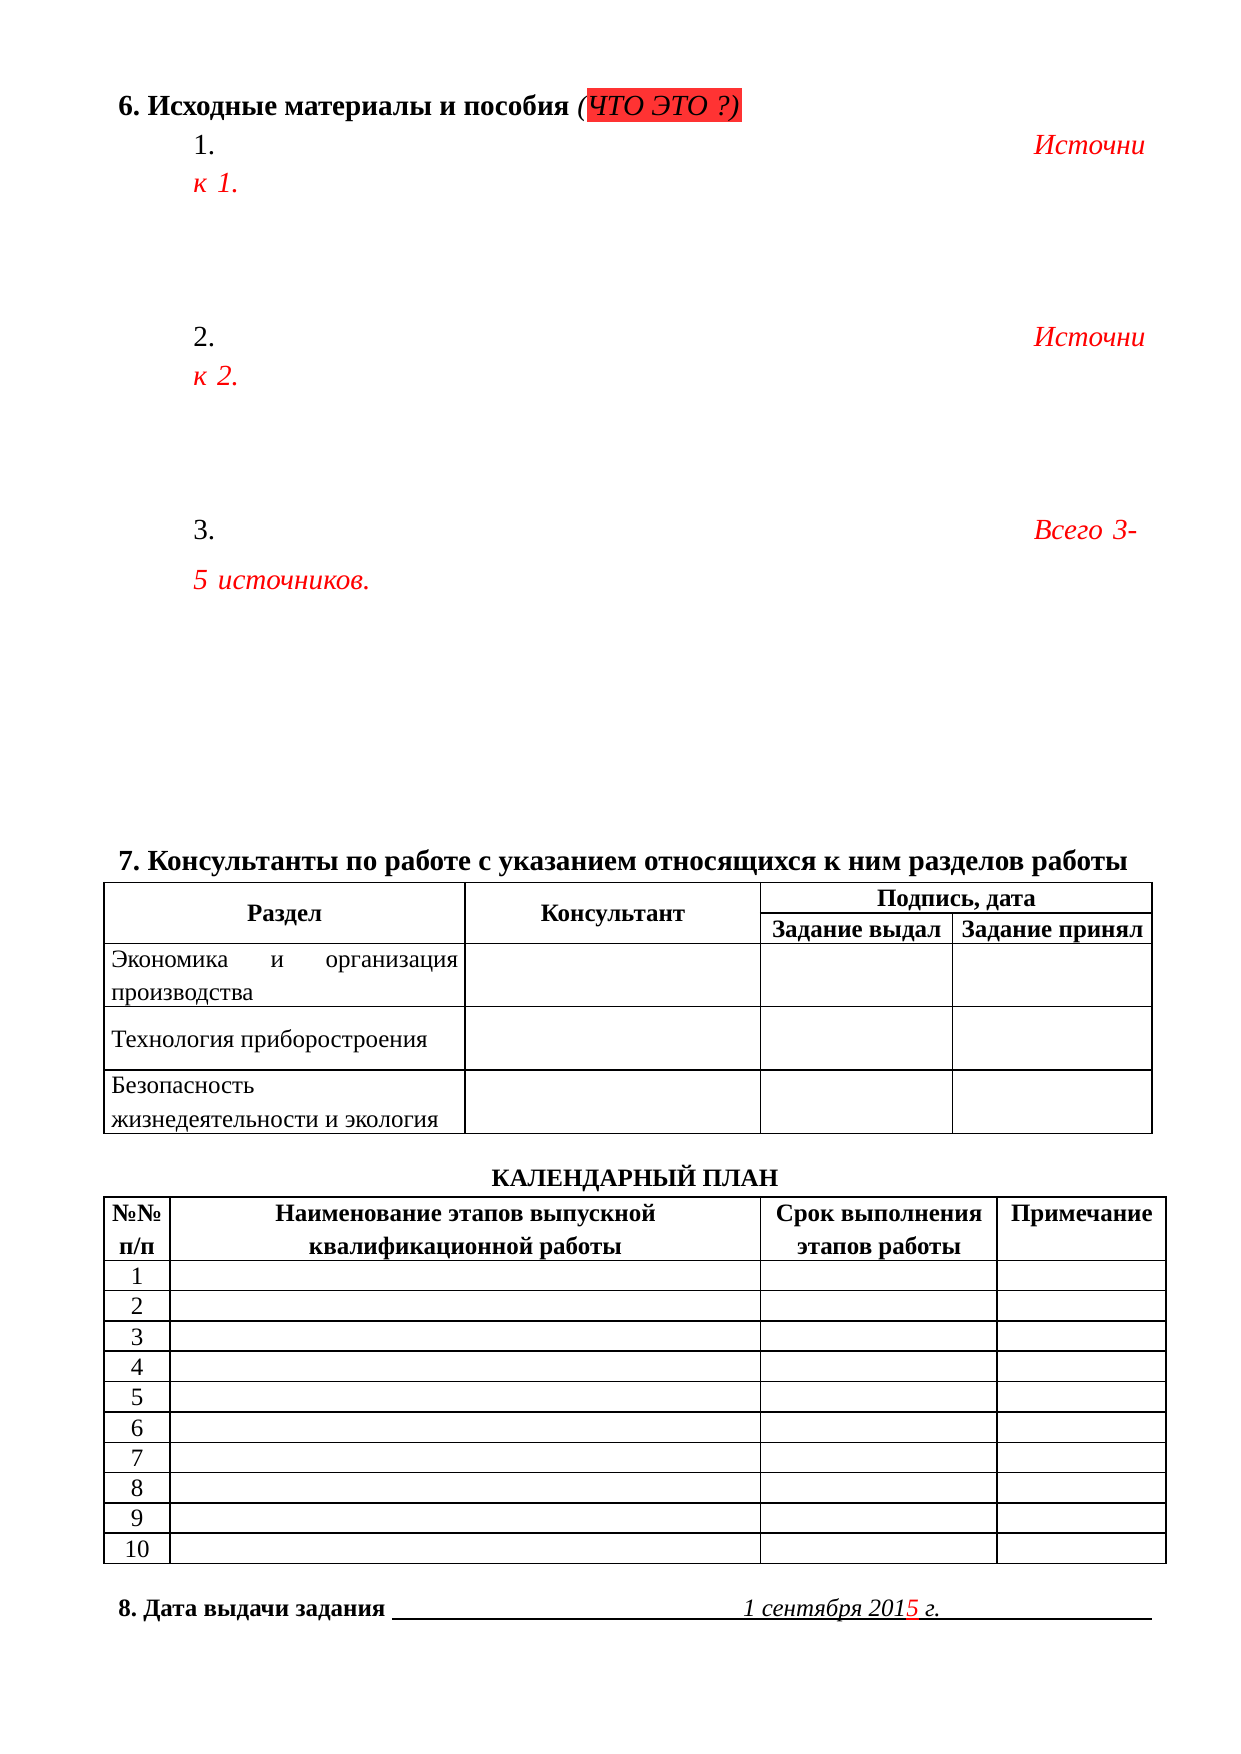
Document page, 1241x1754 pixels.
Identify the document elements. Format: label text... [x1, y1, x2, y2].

table_cell [171, 1443, 760, 1472]
table_cell [761, 944, 952, 1006]
table_cell [998, 1291, 1165, 1320]
list Источник 1. [193, 127, 1152, 314]
table_cell 1 [105, 1261, 169, 1290]
table_cell [466, 944, 760, 1006]
table_cell [998, 1504, 1165, 1532]
table_header Консультант [466, 883, 760, 942]
table_cell [171, 1413, 760, 1441]
table_cell [171, 1382, 760, 1411]
table_cell [171, 1261, 760, 1290]
table_cell [466, 1071, 760, 1132]
table_cell [171, 1322, 760, 1350]
table_header №№ п/п [105, 1198, 169, 1259]
table_cell [998, 1443, 1165, 1472]
table_cell [761, 1071, 952, 1132]
table_cell [761, 1382, 996, 1411]
table_cell Безопасность жизнедеятельности и экология [105, 1071, 464, 1132]
table_cell 2 [105, 1291, 169, 1320]
table_cell [761, 1473, 996, 1502]
table_cell [998, 1322, 1165, 1350]
table_cell [171, 1291, 760, 1320]
text 7. Консультанты по работе с указанием относящихся к ним разделов работы [118, 843, 1152, 877]
table_cell [998, 1352, 1165, 1381]
table_header Раздел [105, 883, 464, 942]
text 6. Исходные материалы и пособия (ЧТО ЭТО ?) [118, 88, 1152, 122]
table_header Наименование этапов выпускной квалификационной работы [171, 1198, 760, 1259]
table_cell [998, 1473, 1165, 1502]
table_cell [171, 1352, 760, 1381]
table_cell [761, 1413, 996, 1441]
table_cell 6 [105, 1413, 169, 1441]
table_cell 10 [105, 1534, 169, 1563]
table_cell [953, 944, 1151, 1006]
table_cell [953, 1071, 1151, 1132]
table_cell [761, 1261, 996, 1290]
table_cell [171, 1473, 760, 1502]
list Источник 2. [193, 319, 1152, 507]
table_cell [761, 1534, 996, 1563]
table_cell [761, 1322, 996, 1350]
table_cell [171, 1534, 760, 1563]
table_cell [953, 1007, 1151, 1069]
table_cell 9 [105, 1504, 169, 1532]
table_cell 3 [105, 1322, 169, 1350]
text 8. Дата выдачи задания 1 сентября 2015 г. [118, 1593, 1152, 1622]
table_cell [761, 1443, 996, 1472]
table_header Срок выполнения этапов работы [761, 1198, 996, 1259]
table_cell 5 [105, 1382, 169, 1411]
table_cell Задание выдал [761, 914, 952, 942]
table_cell 7 [105, 1443, 169, 1472]
table_cell [466, 1007, 760, 1069]
table_header Примечание [998, 1198, 1165, 1259]
table_cell [761, 1007, 952, 1069]
table_cell 4 [105, 1352, 169, 1381]
table_cell [761, 1504, 996, 1532]
table_cell [998, 1413, 1165, 1441]
table_cell [761, 1352, 996, 1381]
table_cell Задание принял [953, 914, 1151, 942]
table_cell [998, 1261, 1165, 1290]
table_cell [761, 1291, 996, 1320]
table_cell 8 [105, 1473, 169, 1502]
table_cell [998, 1534, 1165, 1563]
table_header Подпись, дата [761, 883, 1151, 912]
table_cell Экономика и организация производства [105, 944, 464, 1006]
title КАЛЕНДАРНЫЙ ПЛАН [118, 1163, 1152, 1192]
list Всего 3-5 источников. [193, 512, 1152, 797]
table_cell [998, 1382, 1165, 1411]
table_cell Технология приборостроения [105, 1007, 464, 1069]
table_cell [171, 1504, 760, 1532]
